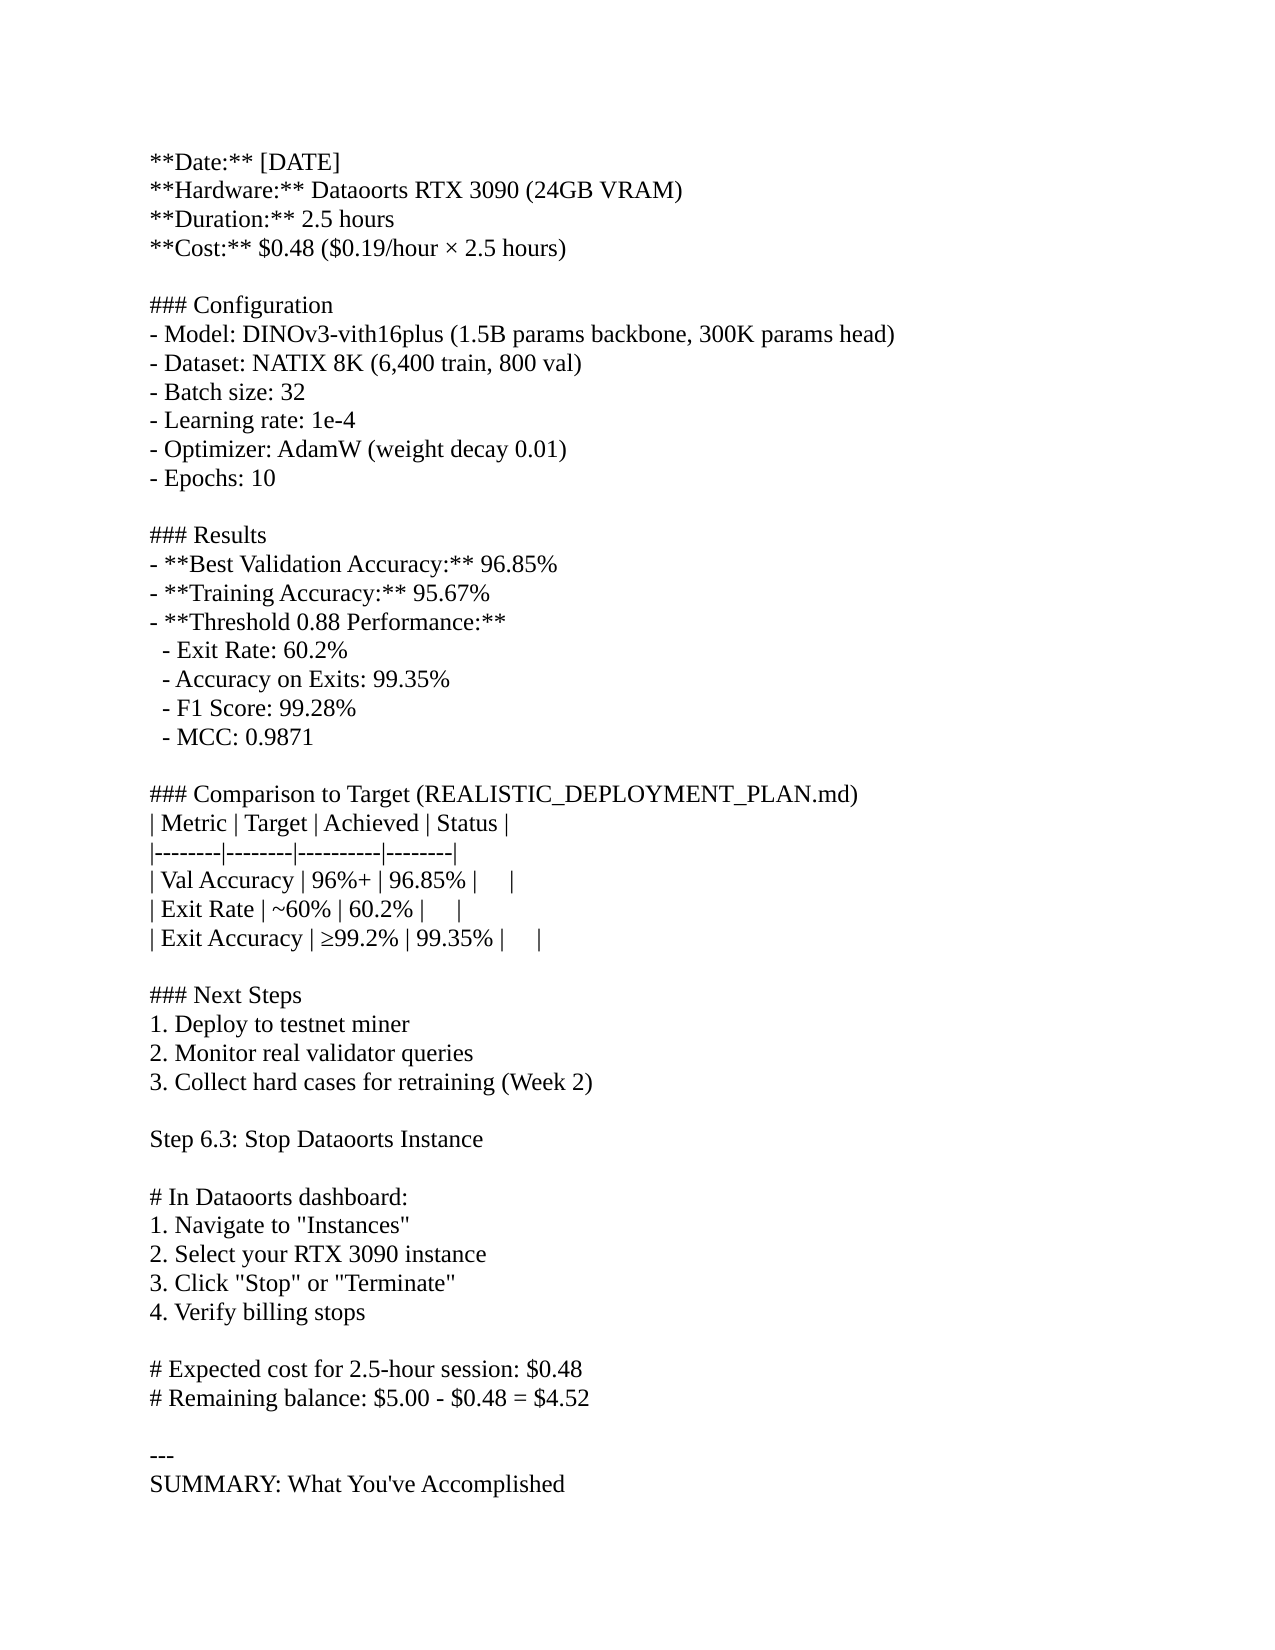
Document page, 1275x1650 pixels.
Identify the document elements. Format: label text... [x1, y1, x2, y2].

text # Expected cost for 2.5-hour session: $0.48 [118, 1354, 1157, 1383]
text 3. Collect hard cases for retraining (Week 2) [118, 1067, 1157, 1096]
text **Duration:** 2.5 hours [118, 204, 1157, 233]
text | Val Accuracy | 96%+ | 96.85% | ✅ | [118, 866, 1157, 894]
text 1. Deploy to testnet miner [118, 1009, 1157, 1038]
text **Hardware:** Dataoorts RTX 3090 (24GB VRAM) [118, 176, 1157, 204]
text - Model: DINOv3-vith16plus (1.5B params backbone, 300K params head) [118, 319, 1157, 348]
text ### Results [118, 521, 1157, 549]
text --- [118, 1441, 1157, 1469]
text 1. Navigate to "Instances" [118, 1211, 1157, 1239]
text 3. Click "Stop" or "Terminate" [118, 1268, 1157, 1297]
text 4. Verify billing stops [118, 1297, 1157, 1326]
text # In Dataoorts dashboard: [118, 1182, 1157, 1211]
text | Metric | Target | Achieved | Status | [118, 808, 1157, 837]
text |--------|--------|----------|--------| [118, 837, 1157, 866]
text # Remaining balance: $5.00 - $0.48 = $4.52 [118, 1383, 1157, 1412]
text - Exit Rate: 60.2% [118, 636, 1157, 664]
text - F1 Score: 99.28% [118, 693, 1157, 722]
text **Cost:** $0.48 ($0.19/hour × 2.5 hours) [118, 233, 1157, 262]
text ### Next Steps [118, 981, 1157, 1009]
text - MCC: 0.9871 [118, 722, 1157, 751]
text - **Training Accuracy:** 95.67% [118, 578, 1157, 607]
text - **Best Validation Accuracy:** 96.85% [118, 549, 1157, 578]
text | Exit Rate | ~60% | 60.2% | ✅ | [118, 894, 1157, 923]
text ### Comparison to Target (REALISTIC_DEPLOYMENT_PLAN.md) [118, 779, 1157, 808]
text | Exit Accuracy | ≥99.2% | 99.35% | ✅ | [118, 923, 1157, 952]
text - Learning rate: 1e-4 [118, 406, 1157, 434]
text 2. Select your RTX 3090 instance [118, 1239, 1157, 1268]
text Step 6.3: Stop Dataoorts Instance [118, 1124, 1157, 1153]
text - Optimizer: AdamW (weight decay 0.01) [118, 434, 1157, 463]
text ### Configuration [118, 291, 1157, 319]
text - Dataset: NATIX 8K (6,400 train, 800 val) [118, 348, 1157, 377]
text SUMMARY: What You've Accomplished [118, 1469, 1157, 1498]
text **Date:** [DATE] [118, 147, 1157, 176]
text - Epochs: 10 [118, 463, 1157, 492]
text 2. Monitor real validator queries [118, 1038, 1157, 1067]
text - Accuracy on Exits: 99.35% [118, 664, 1157, 693]
text - Batch size: 32 [118, 377, 1157, 406]
text - **Threshold 0.88 Performance:** [118, 607, 1157, 636]
